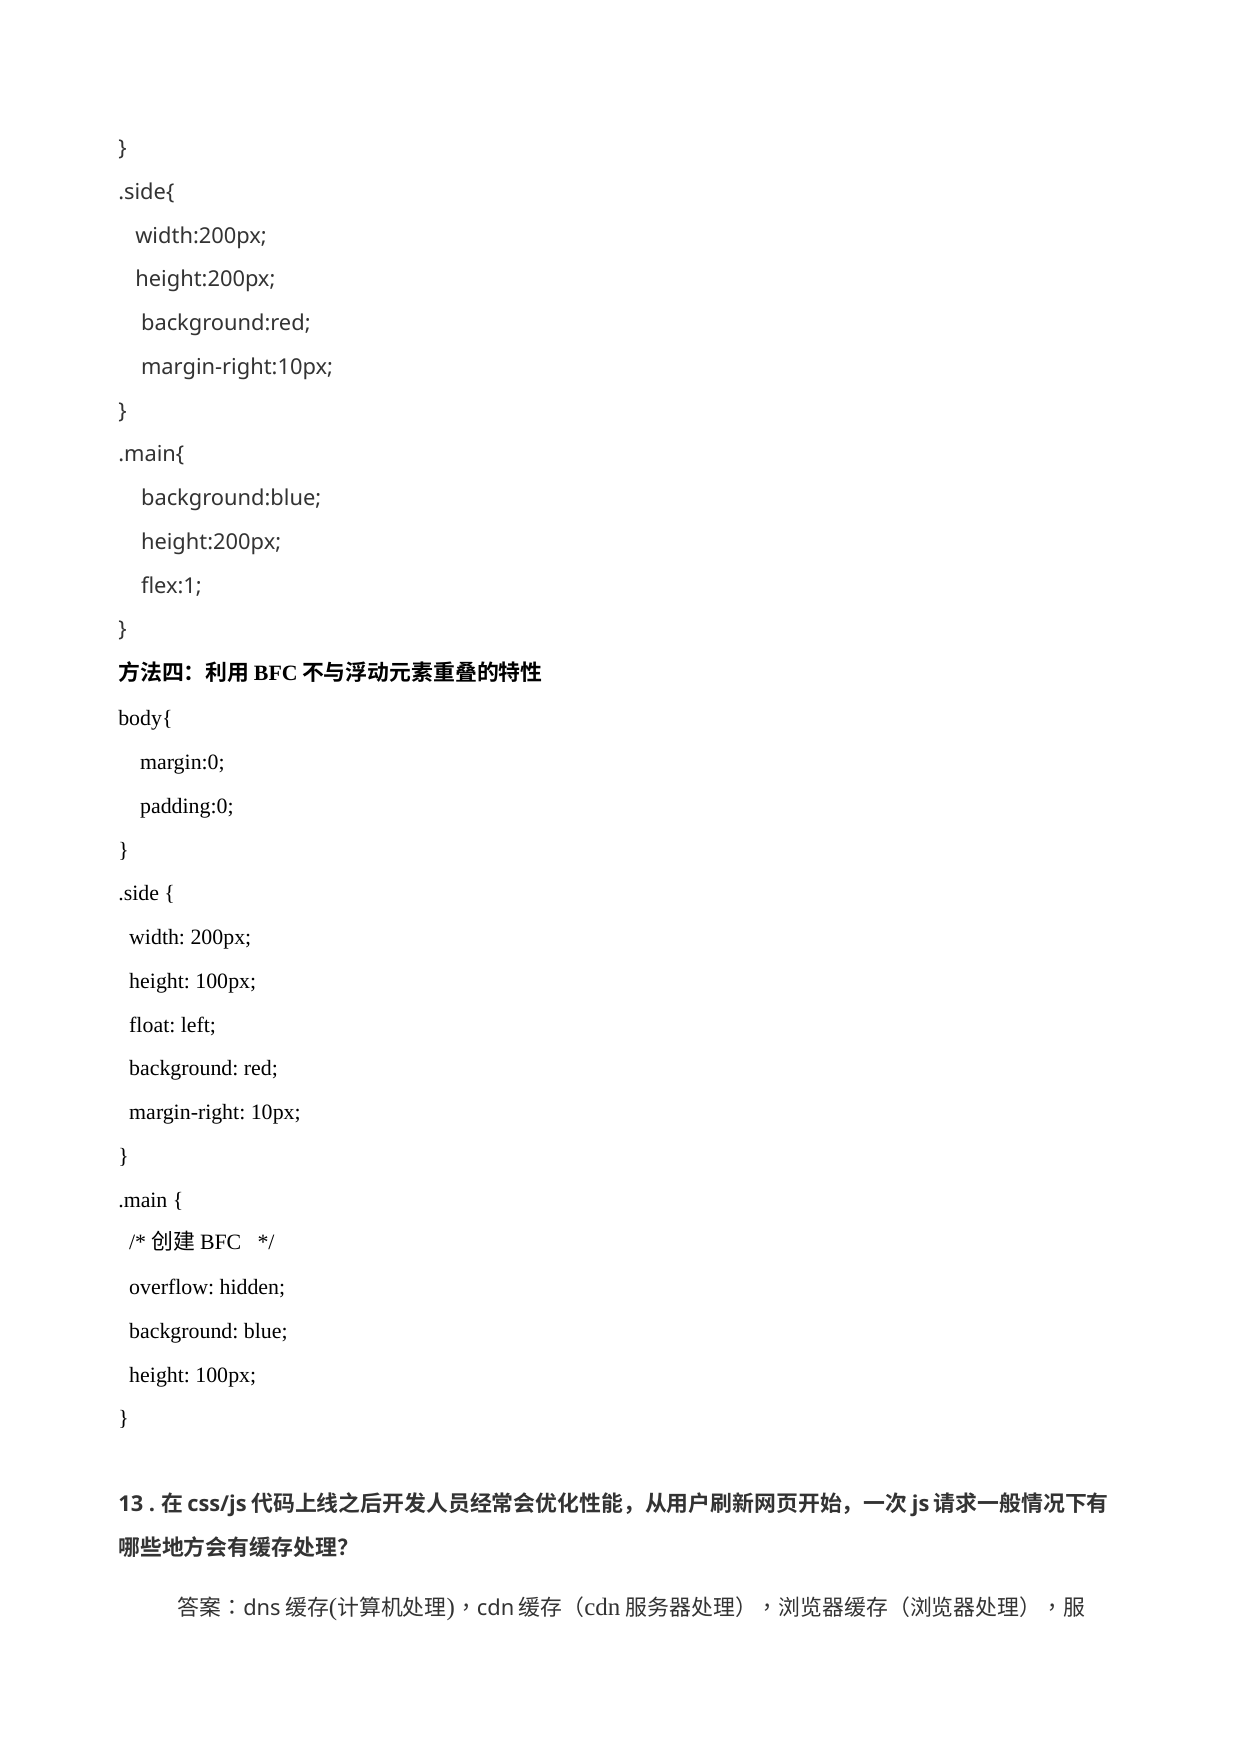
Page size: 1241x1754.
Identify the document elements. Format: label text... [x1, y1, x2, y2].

text body{ [118, 687, 1122, 731]
text height:200px; [118, 249, 1122, 293]
text background:red; [118, 293, 1122, 337]
text background: blue; [118, 1299, 1122, 1343]
text width: 200px; [118, 906, 1122, 949]
text 13 . 在css/js代码上线之后开发人员经常会优化性能，从用户刷新网页开始，一次js请求一般情况下有哪些地方会有缓存处理？ [118, 1474, 1122, 1562]
text margin-right:10px; [118, 337, 1122, 381]
text } [118, 599, 1122, 643]
text } [118, 1124, 1122, 1168]
text height: 100px; [118, 1343, 1122, 1387]
text overflow: hidden; [118, 1256, 1122, 1299]
text .main { [118, 1168, 1122, 1212]
text 方法四：利用BFC不与浮动元素重叠的特性 [118, 643, 1122, 687]
text .side{ [118, 162, 1122, 206]
text margin-right: 10px; [118, 1081, 1122, 1124]
text margin:0; [118, 731, 1122, 774]
text background: red; [118, 1037, 1122, 1081]
text .main{ [118, 424, 1122, 468]
text width:200px; [118, 206, 1122, 249]
text flex:1; [118, 556, 1122, 599]
text } [118, 818, 1122, 862]
text } [118, 381, 1122, 424]
text float: left; [118, 993, 1122, 1037]
text height:200px; [118, 512, 1122, 556]
text .side { [118, 862, 1122, 906]
text } [118, 118, 1122, 162]
text /* 创建BFC */ [118, 1212, 1122, 1256]
text background:blue; [118, 468, 1122, 512]
text } [118, 1387, 1122, 1431]
text 答案：dns缓存(计算机处理)，cdn缓存（cdn服务器处理），浏览器缓存（浏览器处理），服 [134, 1577, 1106, 1621]
text height: 100px; [118, 949, 1122, 993]
text padding:0; [118, 774, 1122, 818]
